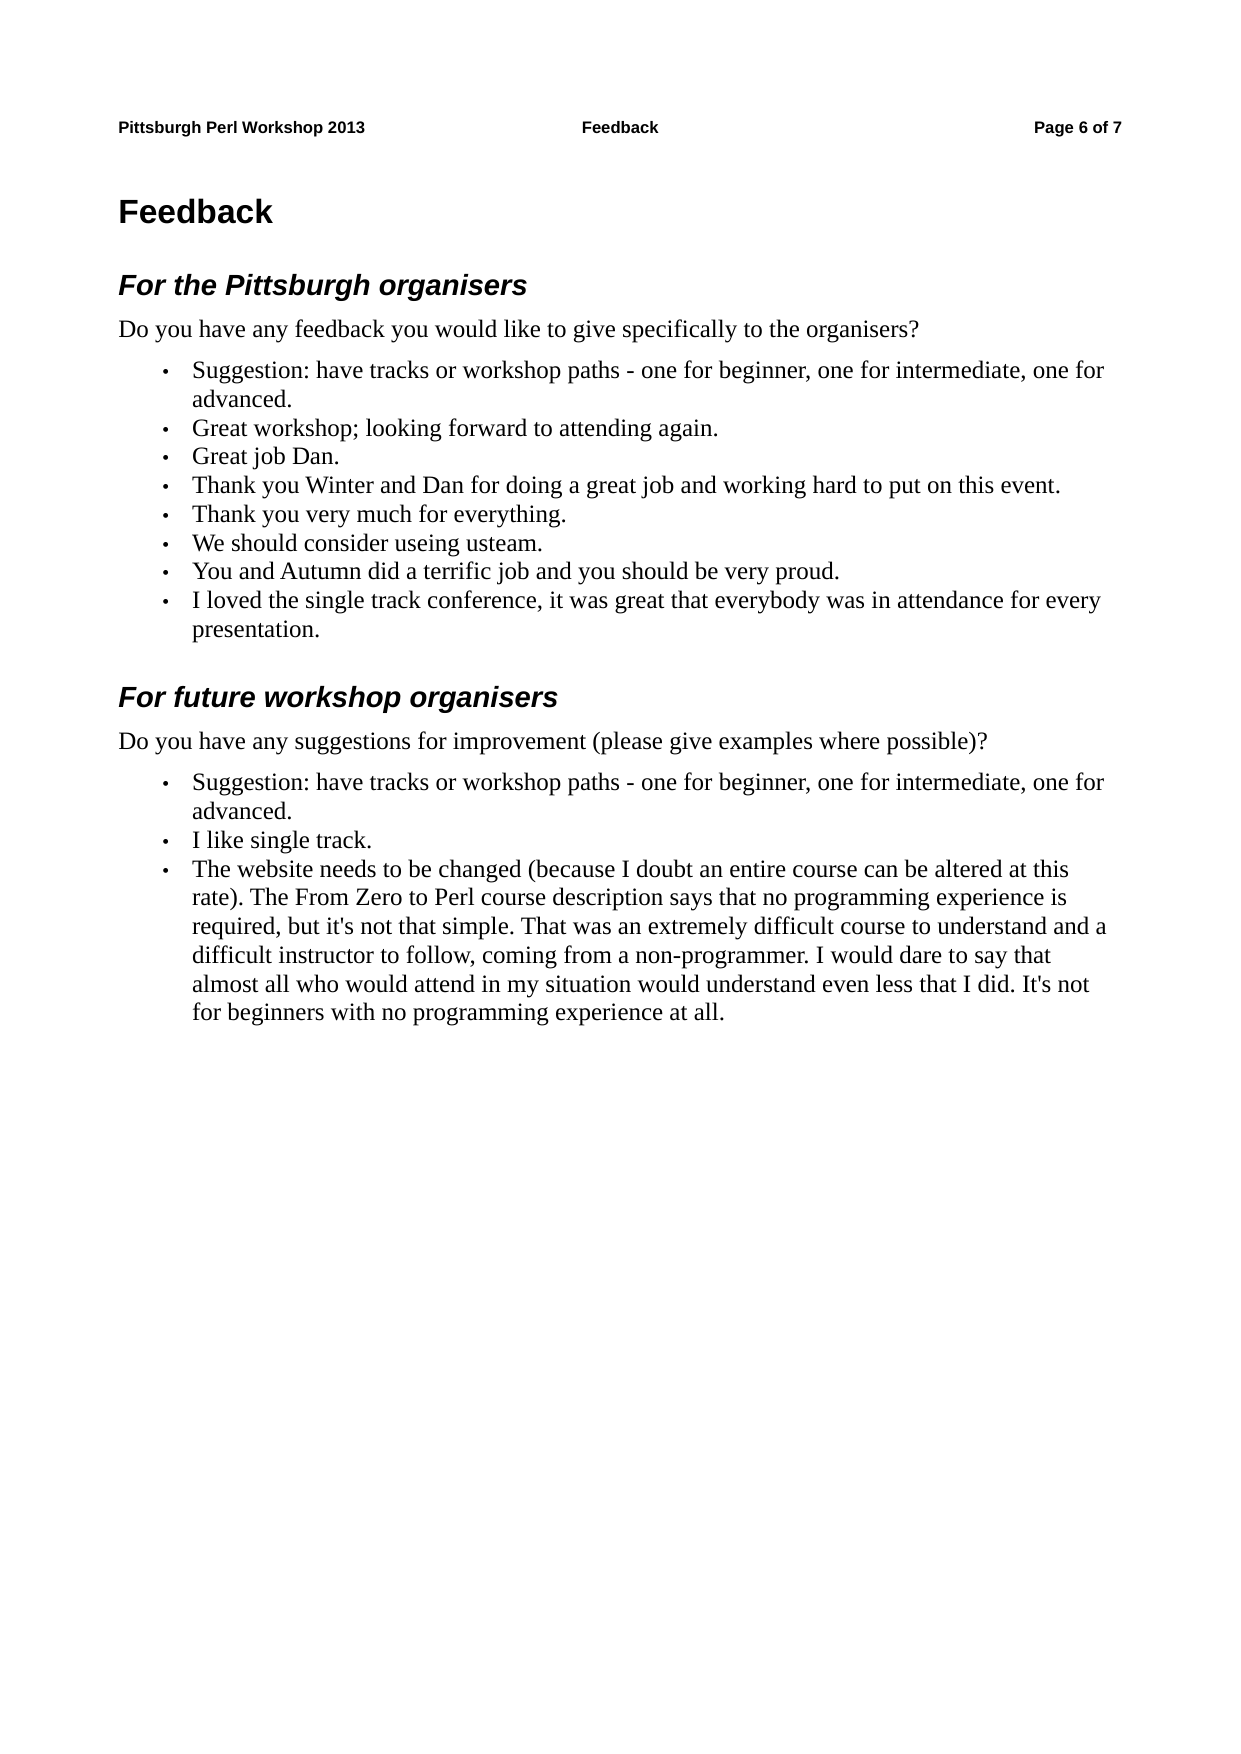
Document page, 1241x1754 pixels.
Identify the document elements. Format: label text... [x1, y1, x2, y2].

list Great workshop; looking forward to attending again. [162, 413, 1122, 441]
subtitle For future workshop organisers [118, 680, 1122, 714]
list Thank you Winter and Dan for doing a great job and working hard to put on this event. [162, 470, 1122, 499]
list Suggestion: have tracks or workshop paths - one for beginner, one for intermediate, one for advanced. [162, 355, 1122, 413]
text Do you have any suggestions for improvement (please give examples where possible)? [118, 726, 1122, 755]
list Suggestion: have tracks or workshop paths - one for beginner, one for intermediate, one for advanced. [162, 767, 1122, 825]
list You and Autumn did a terrific job and you should be very proud. [162, 556, 1122, 585]
list I loved the single track conference, it was great that everybody was in attendance for every presentation. [162, 585, 1122, 643]
subtitle For the Pittsburgh organisers [118, 268, 1122, 301]
list I like single track. [162, 825, 1122, 854]
list Thank you very much for everything. [162, 499, 1122, 528]
text Do you have any feedback you would like to give specifically to the organisers? [118, 314, 1122, 343]
list Great job Dan. [162, 441, 1122, 470]
list The website needs to be changed (because I doubt an entire course can be altered at this rate). The From Zero to Perl course description says that no programming experience is required, but it's not that simple. That was an extremely difficult course to understand and a difficult instructor to follow, coming from a non-programmer. I would dare to say that almost all who would attend in my situation would understand even less that I did. It's not for beginners with no programming experience at all. [162, 854, 1122, 1026]
list We should consider useing usteam. [162, 528, 1122, 556]
subtitle Feedback [118, 192, 1122, 230]
